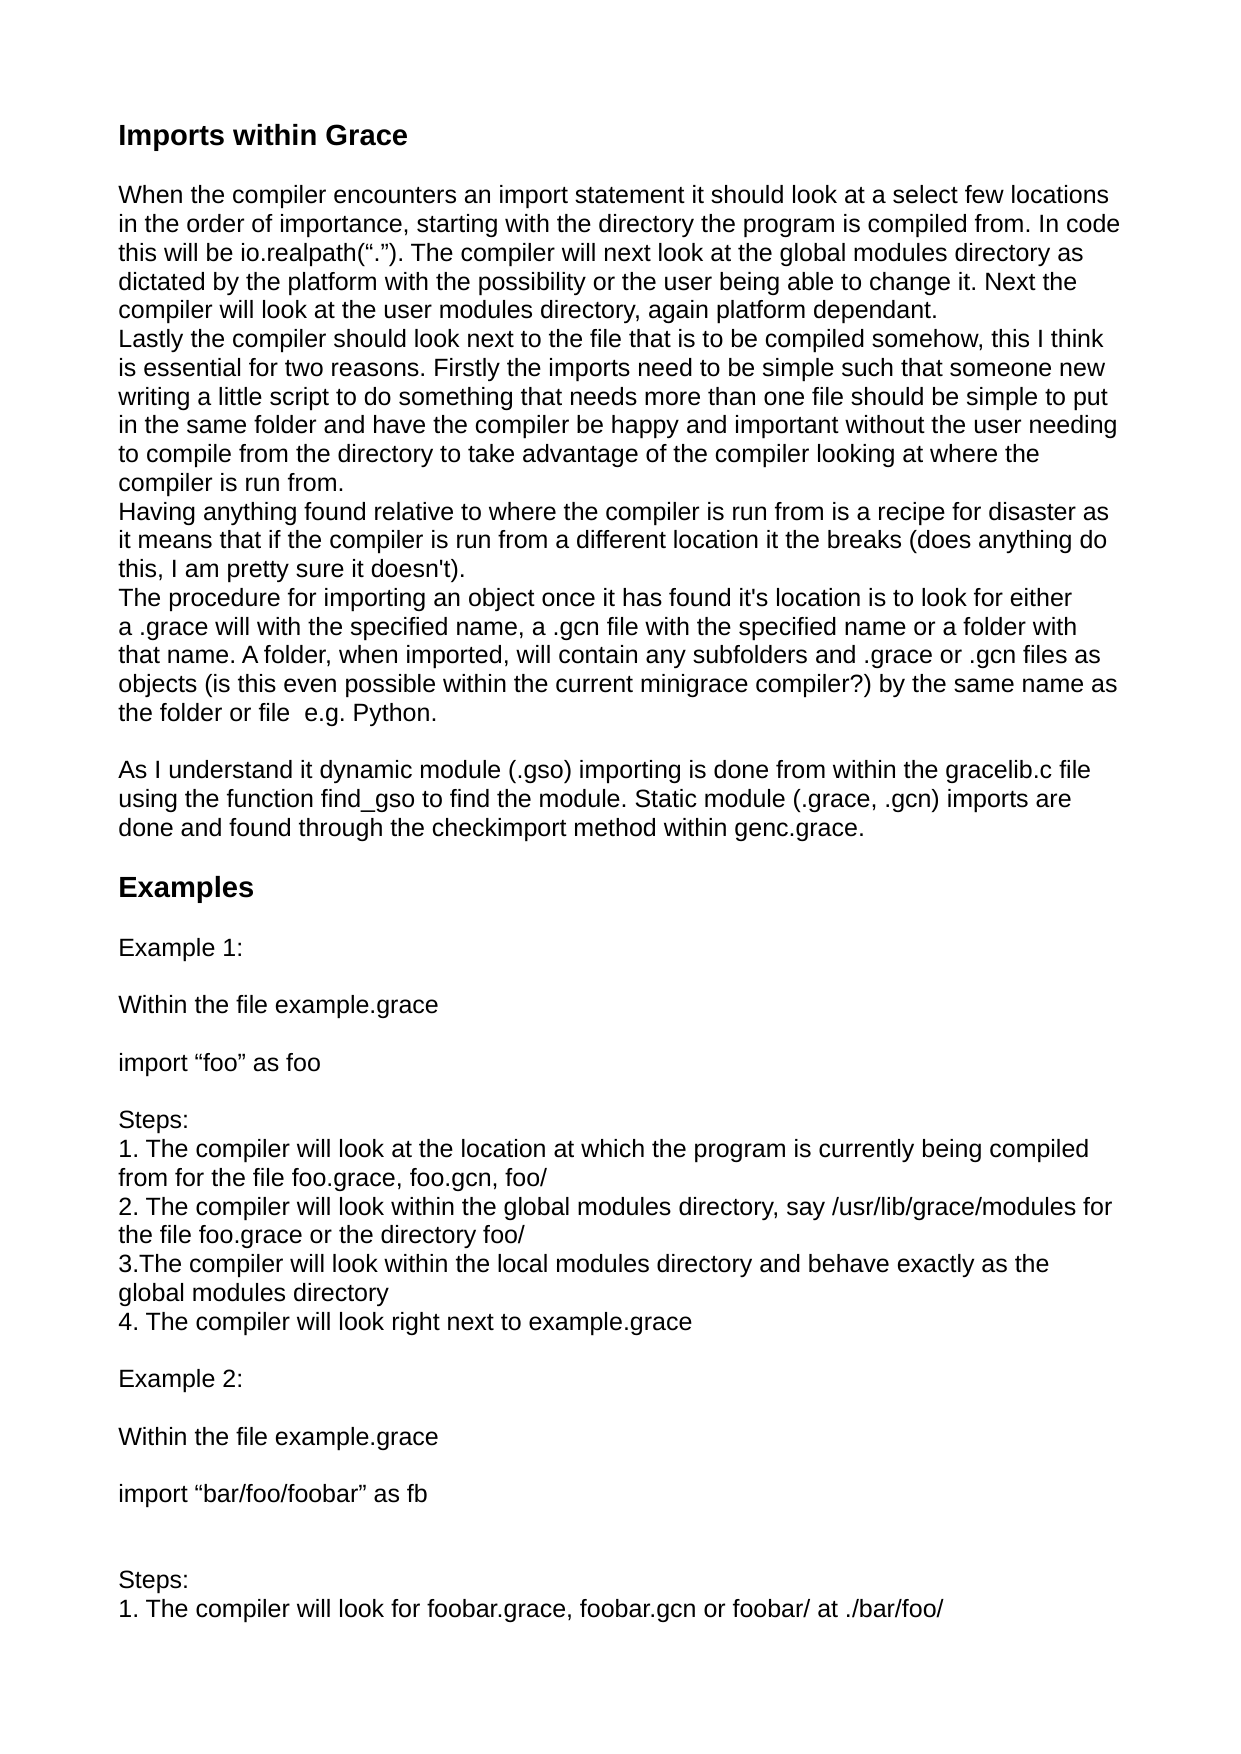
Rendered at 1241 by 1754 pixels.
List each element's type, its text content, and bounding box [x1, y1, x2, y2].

text Example 2: [118, 1364, 1122, 1393]
text 3.The compiler will look within the local modules directory and behave exactly as the global modules directory [118, 1249, 1122, 1306]
text Having anything found relative to where the compiler is run from is a recipe for disaster as it means that if the compiler is run from a different location it the breaks (does anything do this, I am pretty sure it doesn't). [118, 497, 1122, 583]
text When the compiler encounters an import statement it should look at a select few locations in the order of importance, starting with the directory the program is compiled from. In code this will be io.realpath(“.”). The compiler will next look at the global modules directory as dictated by the platform with the possibility or the user being able to change it. Next the compiler will look at the user modules directory, again platform dependant. [118, 180, 1122, 324]
text 2. The compiler will look within the global modules directory, say /usr/lib/grace/modules for the file foo.grace or the directory foo/ [118, 1191, 1122, 1249]
text 1. The compiler will look for foobar.grace, foobar.gcn or foobar/ at ./bar/foo/ [118, 1594, 1122, 1623]
text As I understand it dynamic module (.gso) importing is done from within the gracelib.c file using the function find_gso to find the module. Static module (.grace, .gcn) imports are done and found through the checkimport method within genc.grace. [118, 755, 1122, 842]
text The procedure for importing an object once it has found it's location is to look for either a .grace will with the specified name, a .gcn file with the specified name or a folder with that name. A folder, when imported, will contain any subfolders and .grace or .gcn files as objects (is this even possible within the current minigrace compiler?) by the same name as the folder or file e.g. Python. [118, 583, 1122, 727]
text Examples [118, 870, 1122, 904]
text Lastly the compiler should look next to the file that is to be compiled somehow, this I think is essential for two reasons. Firstly the imports need to be simple such that someone new writing a little script to do something that needs more than one file should be simple to put in the same folder and have the compiler be happy and important without the user needing to compile from the directory to take advantage of the compiler looking at where the compiler is run from. [118, 324, 1122, 497]
text Example 1: [118, 933, 1122, 961]
text 4. The compiler will look right next to example.grace [118, 1306, 1122, 1335]
text import “bar/foo/foobar” as fb [118, 1479, 1122, 1508]
text Imports within Grace [118, 118, 1122, 152]
text Within the file example.grace [118, 990, 1122, 1019]
text 1. The compiler will look at the location at which the program is currently being compiled from for the file foo.grace, foo.gcn, foo/ [118, 1134, 1122, 1191]
text import “foo” as foo [118, 1048, 1122, 1076]
text Within the file example.grace [118, 1421, 1122, 1450]
text Steps: [118, 1565, 1122, 1594]
text Steps: [118, 1105, 1122, 1134]
